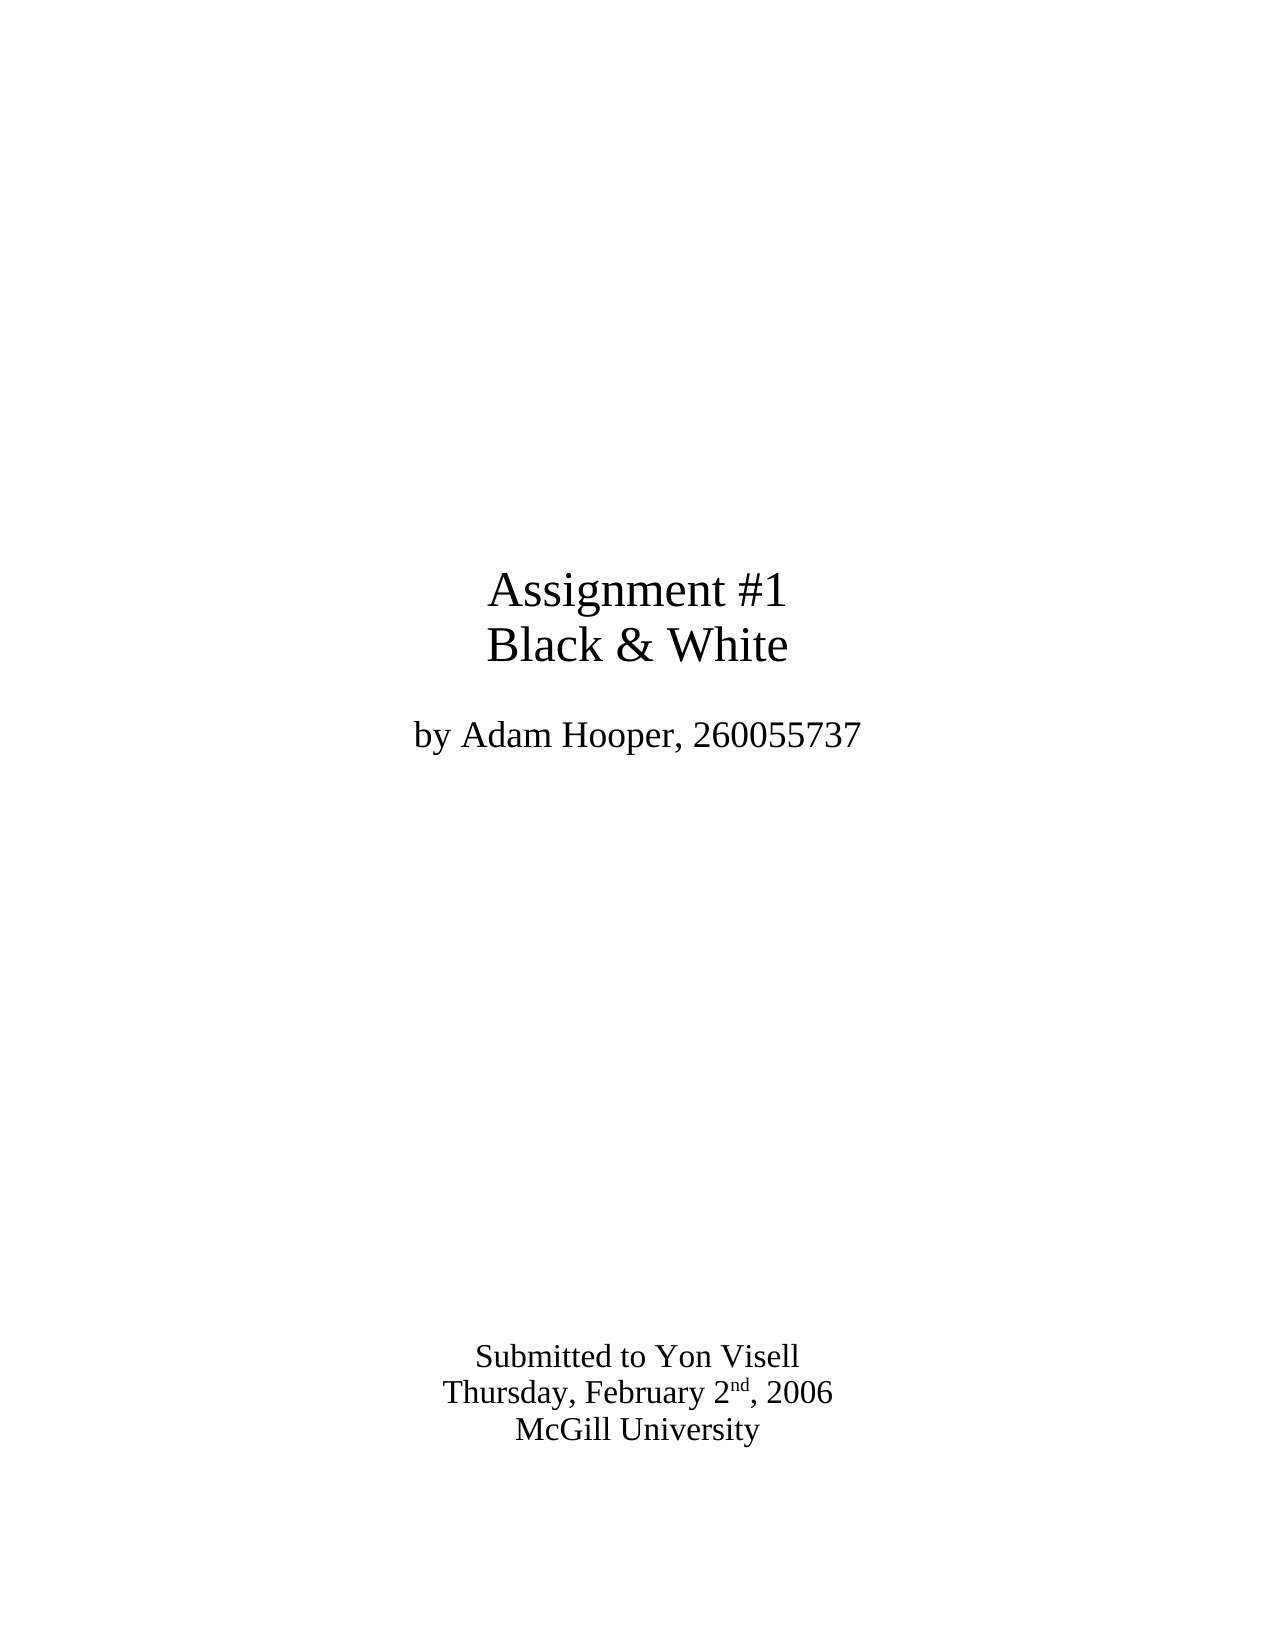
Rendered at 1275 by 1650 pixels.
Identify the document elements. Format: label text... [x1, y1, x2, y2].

text Thursday, February 2nd, 2006 [118, 1374, 1157, 1411]
text by Adam Hooper, 260055737 [118, 714, 1157, 755]
text Black & White [118, 617, 1157, 672]
text McGill University [118, 1411, 1157, 1448]
text Assignment #1 [118, 561, 1157, 617]
text Submitted to Yon Visell [118, 1337, 1157, 1374]
